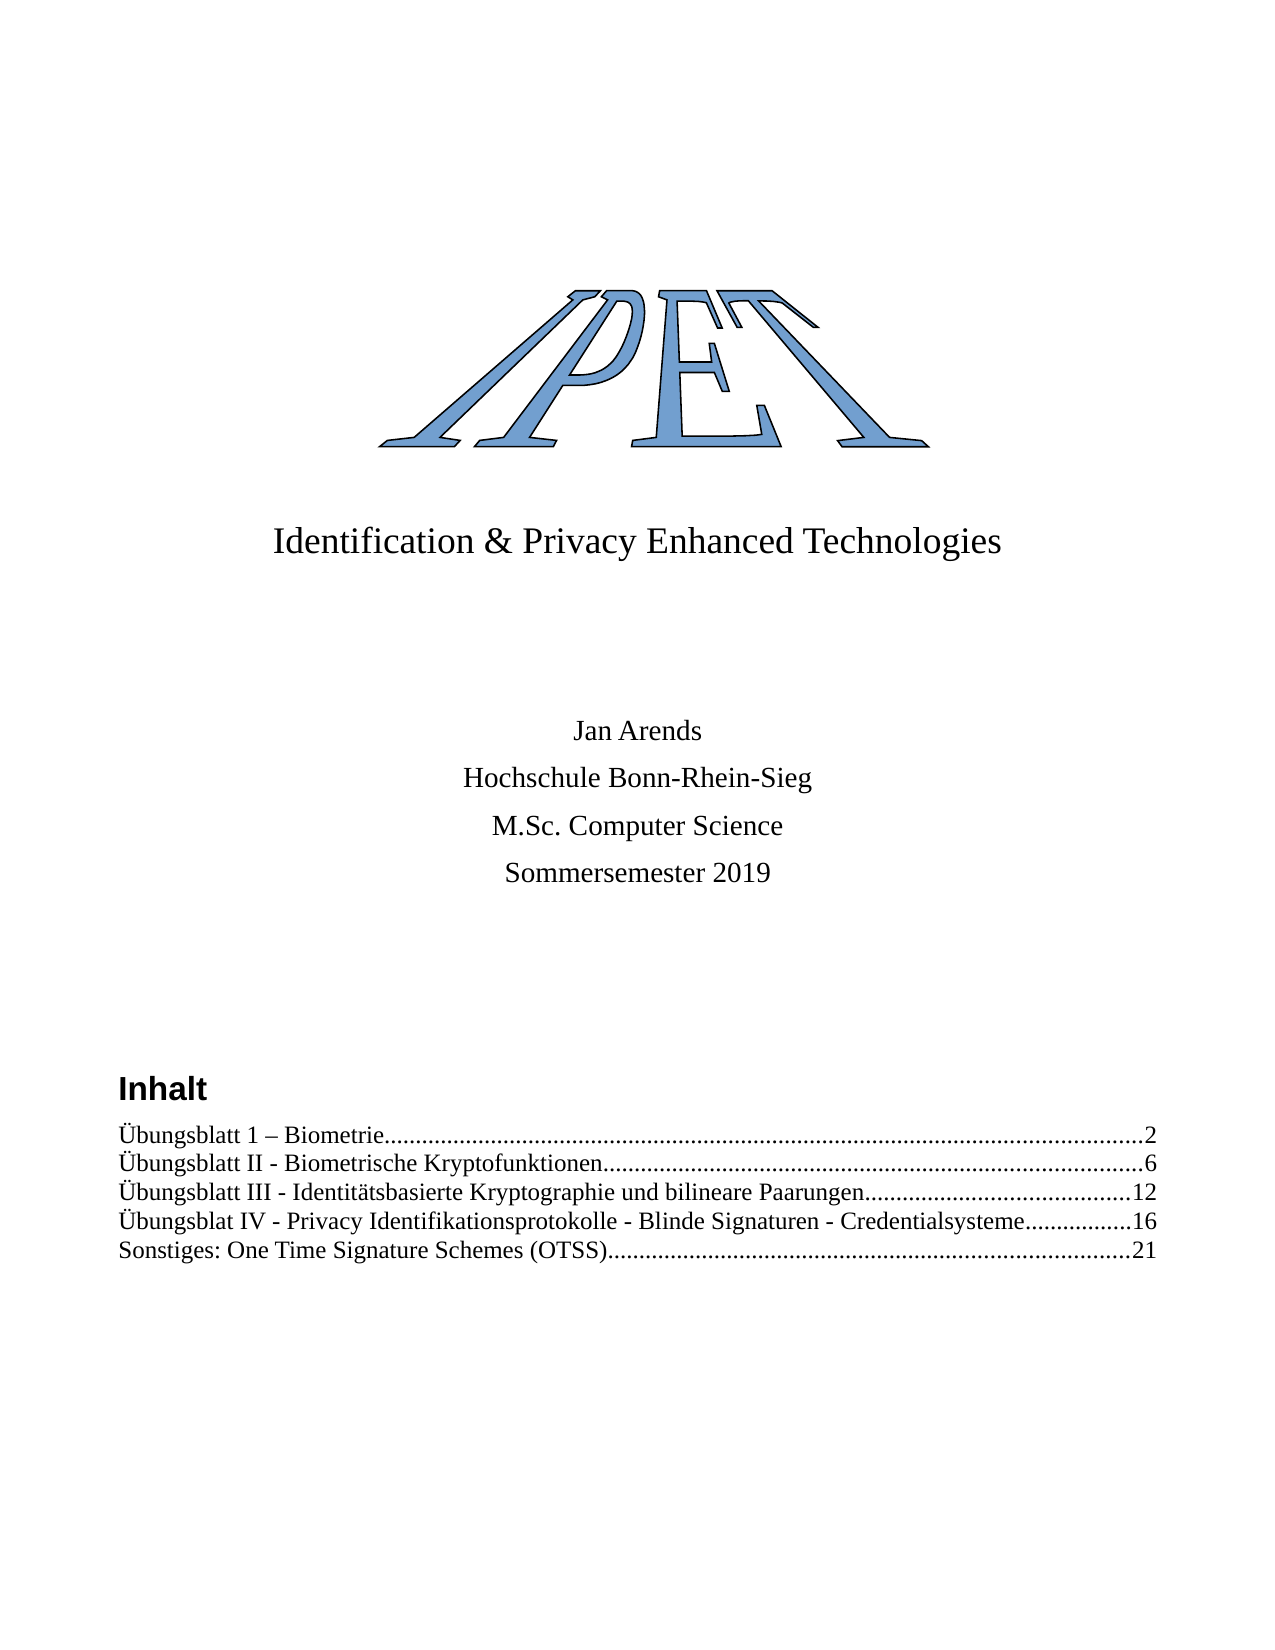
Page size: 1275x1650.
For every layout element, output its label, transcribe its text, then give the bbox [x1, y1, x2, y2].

text Identification & Privacy Enhanced Technologies [118, 518, 1157, 561]
text Sommersemester 2019 [118, 855, 1157, 888]
text Übungsblatt II - Biometrische Kryptofunktionen 6 [118, 1148, 1157, 1177]
text Übungsblatt III - Identitätsbasierte Kryptographie und bilineare Paarungen 12 [118, 1177, 1157, 1206]
text Sonstiges: One Time Signature Schemes (OTSS) 21 [118, 1235, 1157, 1263]
text M.Sc. Computer Science [118, 808, 1157, 841]
text Jan Arends [118, 713, 1157, 747]
subtitle Inhalt [118, 1069, 1157, 1107]
text ­ [118, 118, 1157, 147]
text Hochschule Bonn-Rhein-Sieg [118, 761, 1157, 794]
text Übungsblatt 1 – Biometrie 2 [118, 1120, 1157, 1148]
text Übungsblat IV - Privacy Identifikationsprotokolle - Blinde Signaturen - Credentialsysteme 16 [118, 1206, 1157, 1235]
